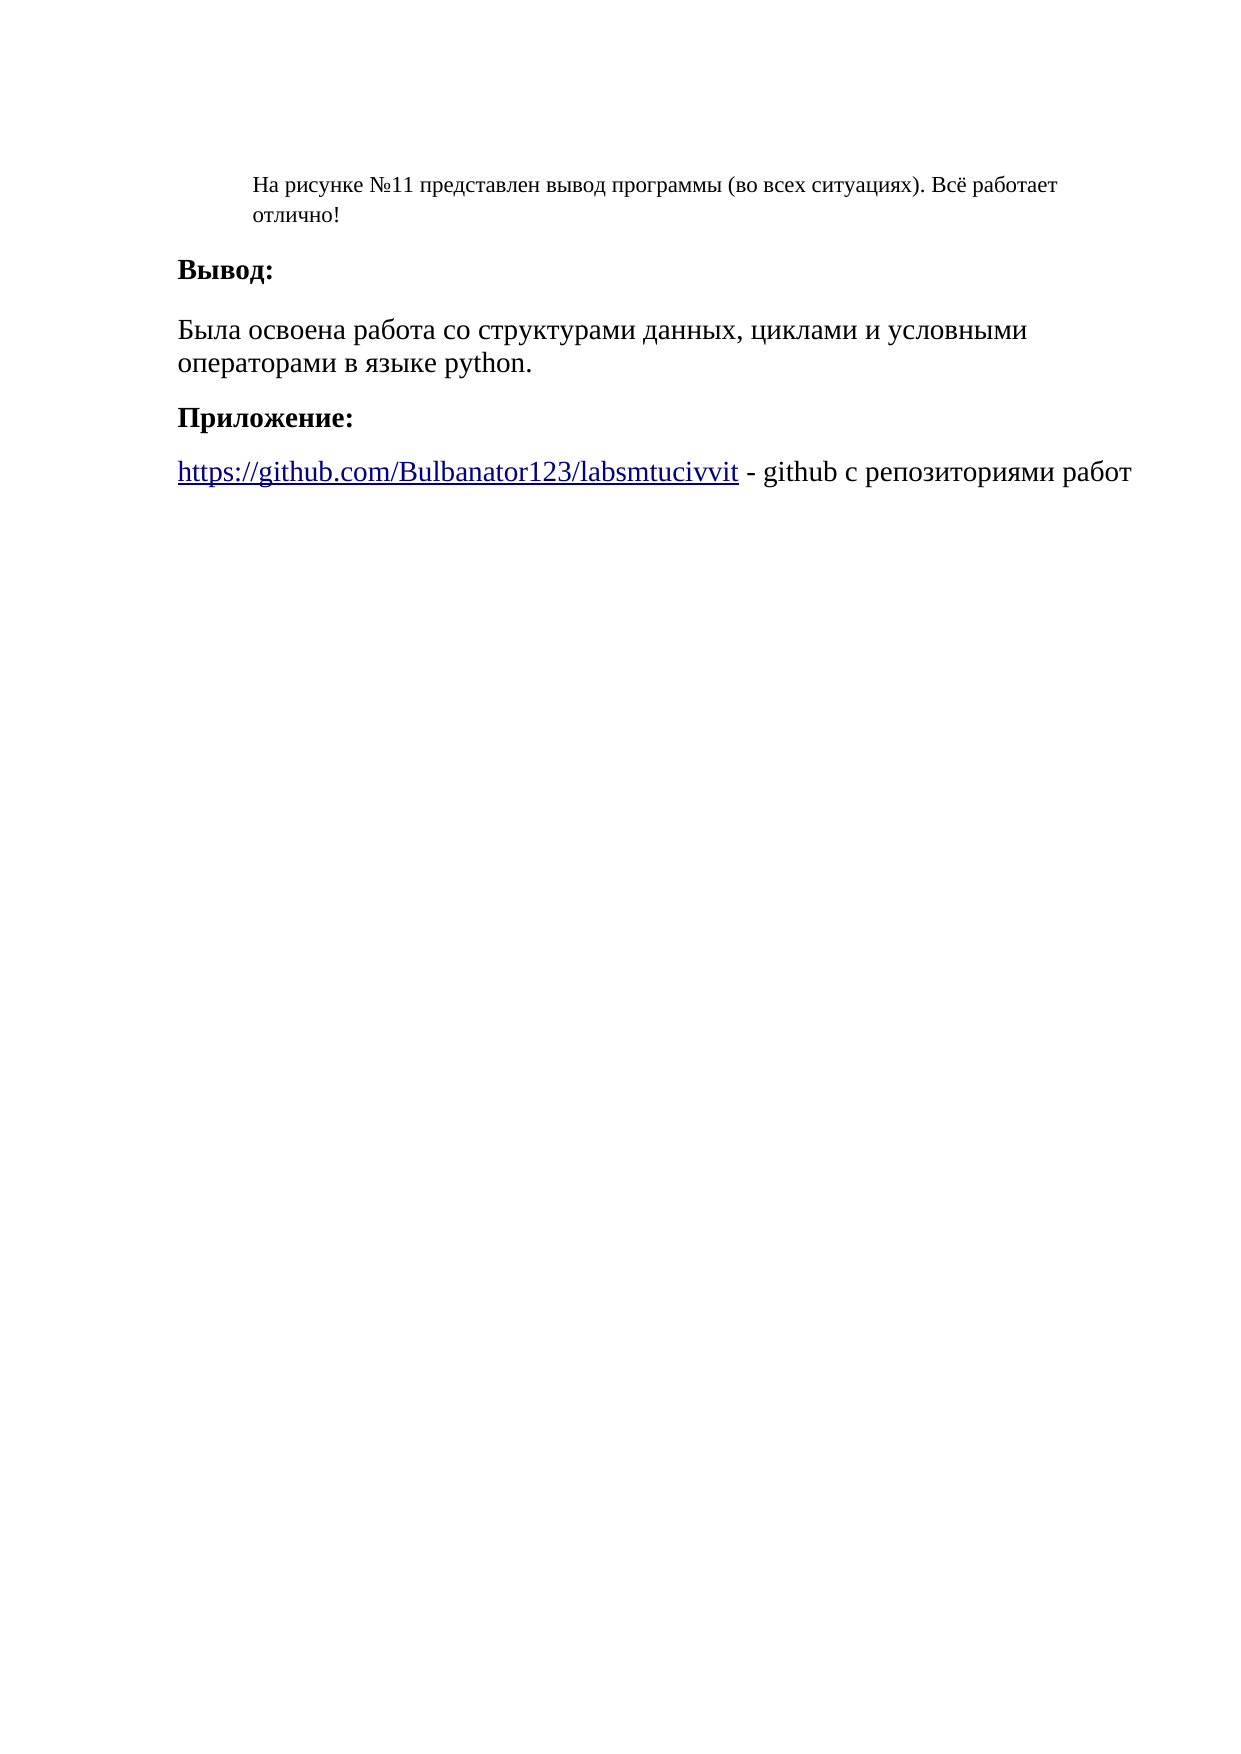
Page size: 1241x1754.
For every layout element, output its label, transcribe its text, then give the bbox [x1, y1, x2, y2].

list На рисунке №11 представлен вывод программы (во всех ситуациях). Всё работает отлично! [252, 171, 1152, 228]
text Приложение: [177, 400, 1152, 433]
text Вывод: [177, 252, 1152, 286]
text Была освоена работа со структурами данных, циклами и условными операторами в языке python. [177, 312, 1152, 379]
text https://github.com/Bulbanator123/labsmtucivvit - github с репозиториями работ [177, 454, 1152, 488]
